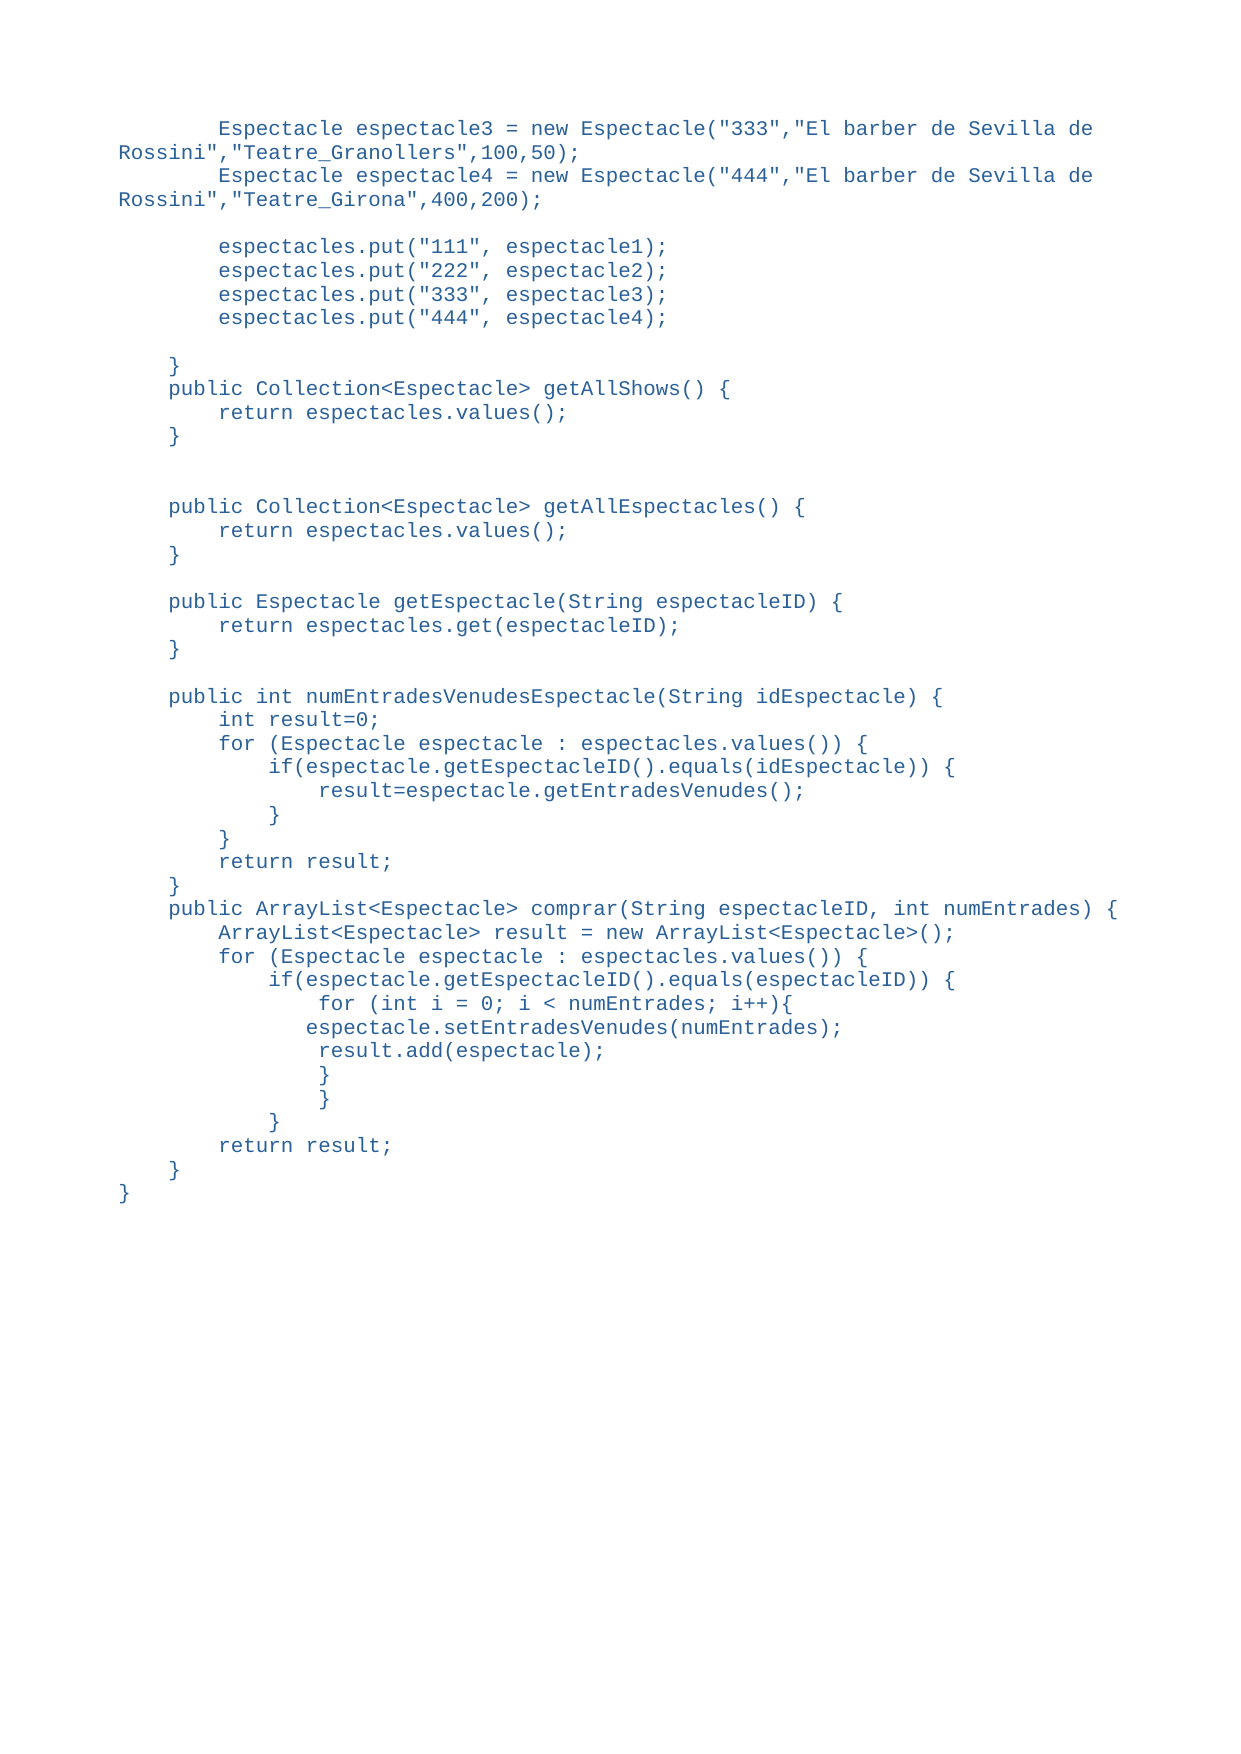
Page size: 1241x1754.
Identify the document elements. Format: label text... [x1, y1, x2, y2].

text for (Espectacle espectacle : espectacles.values()) { [118, 733, 1122, 757]
text } [118, 875, 1122, 898]
text return espectacles.values(); [118, 520, 1122, 544]
text } [118, 827, 1122, 851]
text } [118, 544, 1122, 567]
text public Collection<Espectacle> getAllShows() { [118, 378, 1122, 402]
text if(espectacle.getEspectacleID().equals(espectacleID)) { [118, 969, 1122, 993]
text espectacles.put("222", espectacle2); [118, 260, 1122, 284]
text espectacle.setEntradesVenudes(numEntrades); [118, 1017, 1122, 1040]
text return result; [118, 1135, 1122, 1158]
text espectacles.put("444", espectacle4); [118, 307, 1122, 331]
text } [118, 1182, 1122, 1206]
text result=espectacle.getEntradesVenudes(); [118, 780, 1122, 804]
text ArrayList<Espectacle> result = new ArrayList<Espectacle>(); [118, 922, 1122, 946]
text int result=0; [118, 709, 1122, 733]
text } [118, 354, 1122, 378]
text } [118, 1111, 1122, 1135]
text Espectacle espectacle4 = new Espectacle("444","El barber de Sevilla de Rossini","Teatre_Girona",400,200); [118, 165, 1122, 213]
text } [118, 426, 1122, 449]
text } [118, 804, 1122, 827]
text espectacles.put("111", espectacle1); [118, 236, 1122, 260]
text for (int i = 0; i < numEntrades; i++){ [118, 993, 1122, 1017]
text return espectacles.values(); [118, 402, 1122, 426]
text public Espectacle getEspectacle(String espectacleID) { [118, 591, 1122, 615]
text return result; [118, 851, 1122, 875]
text Espectacle espectacle3 = new Espectacle("333","El barber de Sevilla de Rossini","Teatre_Granollers",100,50); [118, 118, 1122, 165]
text public Collection<Espectacle> getAllEspectacles() { [118, 496, 1122, 520]
text for (Espectacle espectacle : espectacles.values()) { [118, 946, 1122, 969]
text } [118, 1064, 1122, 1088]
text public int numEntradesVenudesEspectacle(String idEspectacle) { [118, 686, 1122, 709]
text if(espectacle.getEspectacleID().equals(idEspectacle)) { [118, 757, 1122, 780]
text } [118, 1158, 1122, 1182]
text } [118, 638, 1122, 662]
text } [118, 1088, 1122, 1111]
text public ArrayList<Espectacle> comprar(String espectacleID, int numEntrades) { [118, 898, 1122, 922]
text return espectacles.get(espectacleID); [118, 615, 1122, 638]
text result.add(espectacle); [118, 1040, 1122, 1064]
text espectacles.put("333", espectacle3); [118, 284, 1122, 307]
